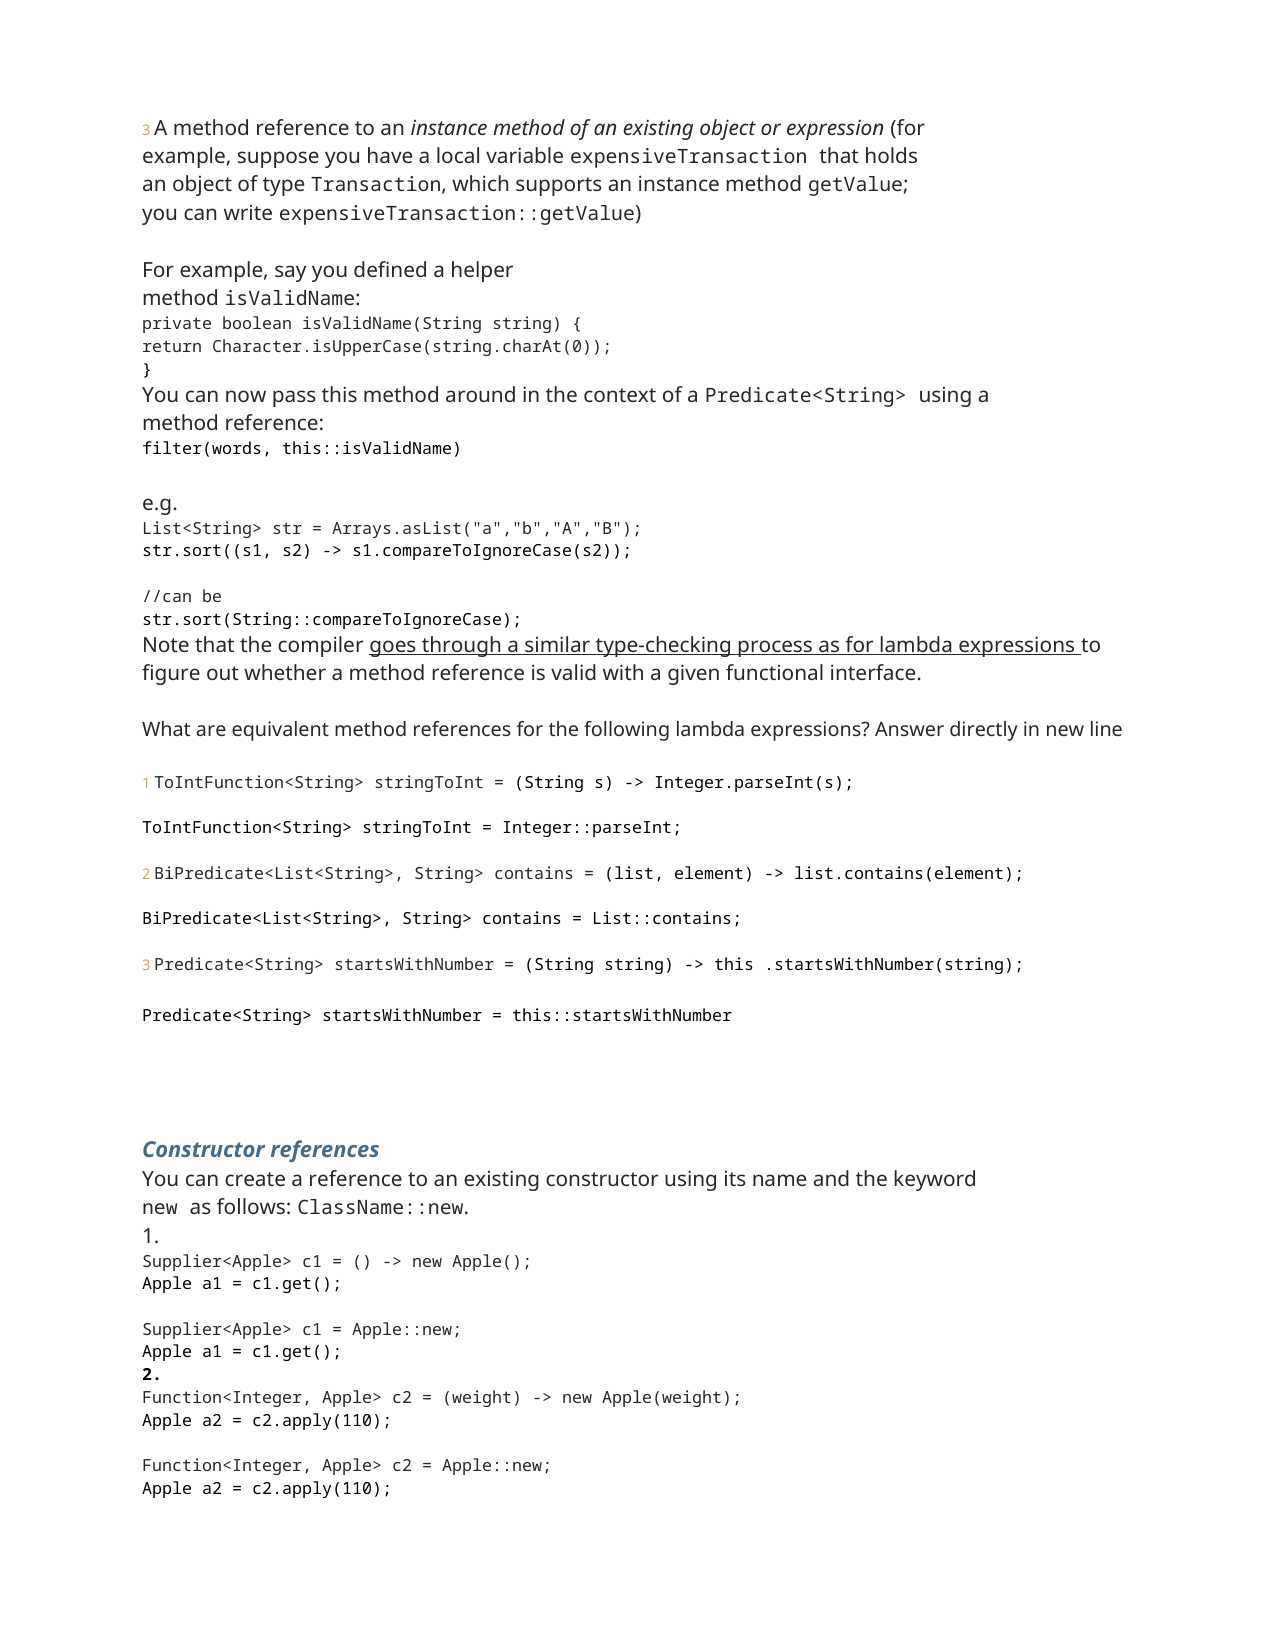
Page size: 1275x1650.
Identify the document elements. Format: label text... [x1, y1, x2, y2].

text You can create a reference to an existing constructor using its name and the keyword [142, 1164, 1149, 1192]
text filter(words, this::isValidName) [142, 437, 1149, 459]
text Apple a1 = c1.get(); [142, 1272, 1149, 1294]
text new as follows: ClassName::new. [142, 1192, 1149, 1221]
text return Character.isUpperCase(string.charAt(0)); [142, 334, 1149, 357]
text For example, say you defined a helper [142, 255, 1149, 283]
text ToIntFunction<String> stringToInt = Integer::parseInt; [142, 816, 1149, 839]
text 2. [142, 1363, 1149, 1385]
text private boolean isValidName(String string) { [142, 312, 1149, 334]
text You can now pass this method around in the context of a Predicate<String> using a [142, 380, 1149, 408]
text Function<Integer, Apple> c2 = Apple::new; [142, 1453, 1149, 1476]
text method isValidName: [142, 283, 1149, 312]
text Apple a2 = c2.apply(110); [142, 1408, 1149, 1431]
text Predicate<String> startsWithNumber = this::startsWithNumber [142, 1003, 1149, 1026]
text Supplier<Apple> c1 = () -> new Apple(); [142, 1249, 1149, 1272]
text you can write expensiveTransaction::getValue) [142, 198, 1149, 226]
text str.sort(String::compareToIgnoreCase); [142, 607, 1149, 630]
text What are equivalent method references for the following lambda expressions? Answer directly in new line [142, 715, 1149, 742]
text Supplier<Apple> c1 = Apple::new; [142, 1317, 1149, 1340]
text Function<Integer, Apple> c2 = (weight) -> new Apple(weight); [142, 1385, 1149, 1408]
text 3 A method reference to an instance method of an existing object or expression (for [142, 113, 1149, 141]
text 1 ToIntFunction<String> stringToInt = (String s) -> Integer.parseInt(s); [142, 771, 1149, 793]
text Note that the compiler goes through a similar type-checking process as for lambda expressions to figure out whether a method reference is valid with a given functional interface. [142, 630, 1149, 687]
text Constructor references [142, 1134, 1149, 1164]
text } [142, 357, 1149, 380]
text example, suppose you have a local variable expensiveTransaction that holds [142, 141, 1149, 169]
text Apple a1 = c1.get(); [142, 1340, 1149, 1363]
text an object of type Transaction, which supports an instance method getValue; [142, 169, 1149, 198]
text Apple a2 = c2.apply(110); [142, 1476, 1149, 1499]
text 3 Predicate<String> startsWithNumber = (String string) -> this .startsWithNumber(string); [142, 952, 1149, 975]
text List<String> str = Arrays.asList("a","b","A","B"); [142, 516, 1149, 539]
text str.sort((s1, s2) -> s1.compareToIgnoreCase(s2)); [142, 539, 1149, 562]
text BiPredicate<List<String>, String> contains = List::contains; [142, 907, 1149, 929]
text 2 BiPredicate<List<String>, String> contains = (list, element) -> list.contains(element); [142, 861, 1149, 884]
text e.g. [142, 488, 1149, 516]
text 1. [142, 1221, 1149, 1249]
text //can be [142, 584, 1149, 607]
text method reference: [142, 408, 1149, 437]
